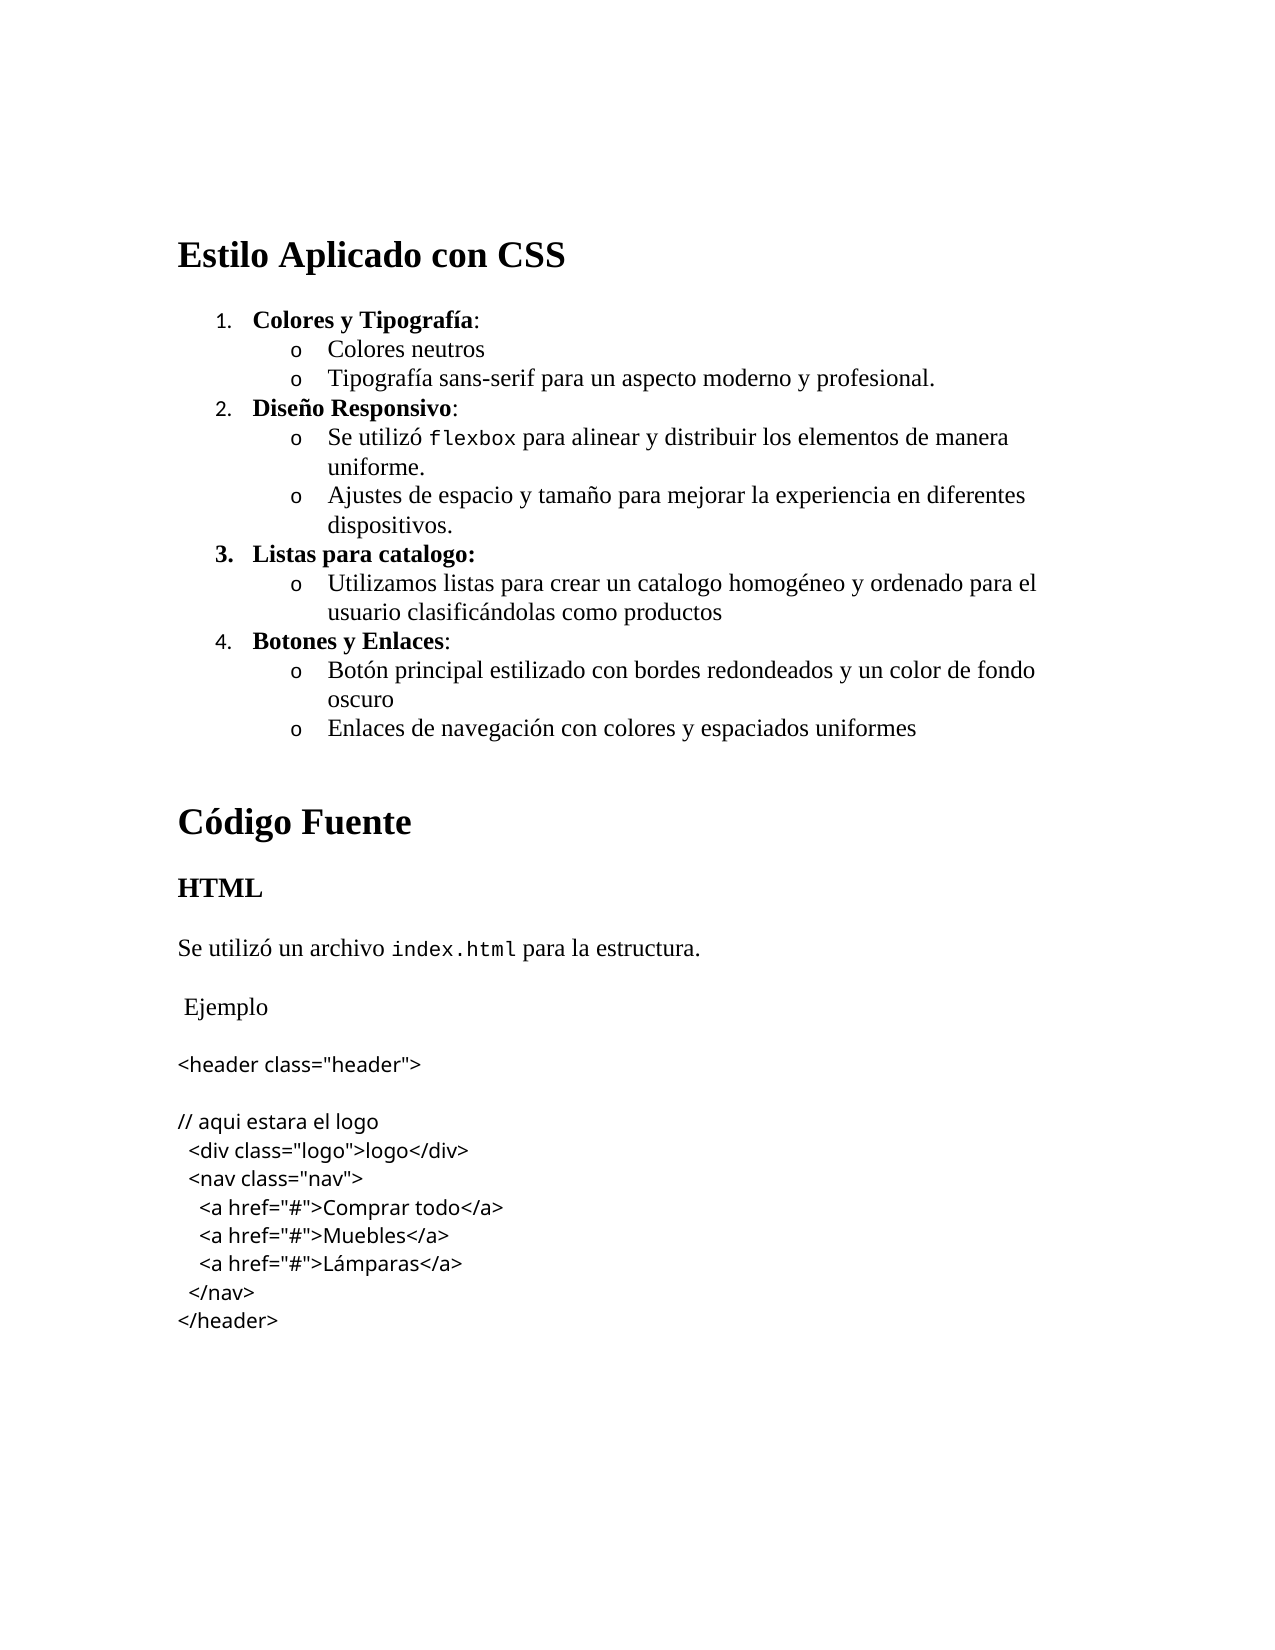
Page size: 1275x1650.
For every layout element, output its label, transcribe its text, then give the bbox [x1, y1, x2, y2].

list Enlaces de navegación con colores y espaciados uniformes [290, 713, 1098, 743]
text </header> [177, 1306, 1098, 1335]
subtitle Estilo Aplicado con CSS [177, 233, 1098, 276]
list Botones y Enlaces: [215, 626, 1098, 655]
list Diseño Responsivo: [215, 393, 1098, 422]
subtitle Código Fuente [177, 799, 1098, 842]
text Se utilizó un archivo index.html para la estructura. [177, 933, 1098, 963]
text <nav class="nav"> [177, 1164, 1098, 1193]
list Botón principal estilizado con bordes redondeados y un color de fondo oscuro [290, 655, 1098, 713]
text <a href="#">Comprar todo</a> [177, 1193, 1098, 1221]
text // aqui estara el logo [177, 1107, 1098, 1136]
text </nav> [177, 1278, 1098, 1306]
subtitle HTML [177, 871, 1098, 904]
list Ajustes de espacio y tamaño para mejorar la experiencia en diferentes dispositivos. [290, 481, 1098, 539]
text <a href="#">Lámparas</a> [177, 1249, 1098, 1278]
text <a href="#">Muebles</a> [177, 1221, 1098, 1249]
list Se utilizó flexbox para alinear y distribuir los elementos de manera uniforme. [290, 422, 1098, 481]
list Tipografía sans-serif para un aspecto moderno y profesional. [290, 363, 1098, 393]
list Listas para catalogo: [215, 539, 1098, 568]
text Ejemplo [177, 992, 1098, 1021]
text <header class="header"> [177, 1050, 1098, 1078]
list Colores y Tipografía: [215, 305, 1098, 334]
list Colores neutros [290, 334, 1098, 363]
text <div class="logo">logo</div> [177, 1136, 1098, 1164]
list Utilizamos listas para crear un catalogo homogéneo y ordenado para el usuario clasificándolas como productos [290, 568, 1098, 626]
